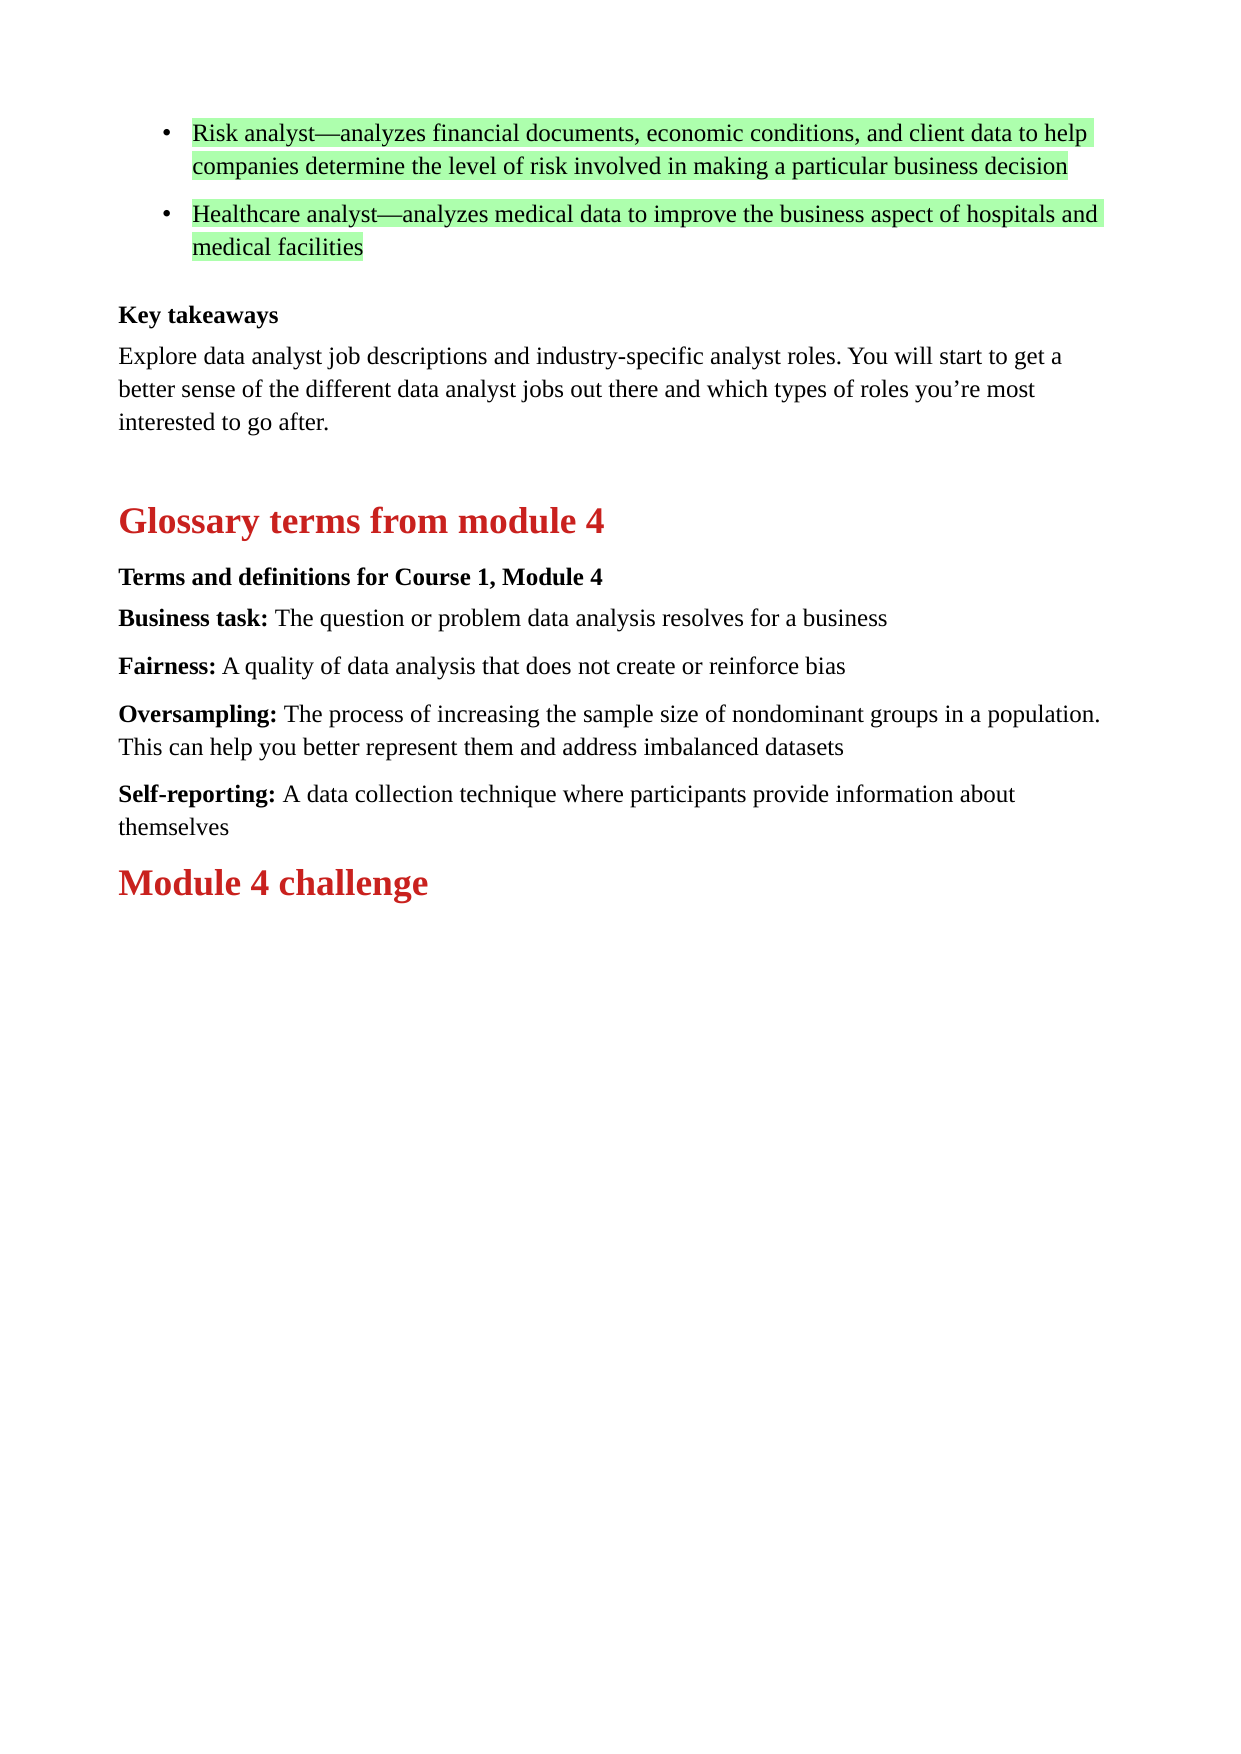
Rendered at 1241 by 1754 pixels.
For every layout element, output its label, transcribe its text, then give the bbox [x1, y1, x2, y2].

list Healthcare analyst—analyzes medical data to improve the business aspect of hospitals and medical facilities [162, 199, 1122, 261]
text Self-reporting: A data collection technique where participants provide information about themselves [118, 779, 1122, 841]
text Business task: The question or problem data analysis resolves for a business [118, 603, 1122, 632]
list Risk analyst—analyzes financial documents, economic conditions, and client data to help companies determine the level of risk involved in making a particular business decision [162, 118, 1122, 180]
text Module 4 challenge [118, 860, 1122, 903]
text Glossary terms from module 4 [118, 498, 1122, 541]
text Fairness: A quality of data analysis that does not create or reinforce bias [118, 651, 1122, 680]
text Oversampling: The process of increasing the sample size of nondominant groups in a population. This can help you better represent them and address imbalanced datasets [118, 699, 1122, 760]
subtitle Key takeaways [118, 300, 1122, 329]
text Explore data analyst job descriptions and industry-specific analyst roles. You will start to get a better sense of the different data analyst jobs out there and which types of roles you’re most interested to go after. [118, 341, 1122, 436]
subtitle Terms and definitions for Course 1, Module 4 [118, 562, 1122, 591]
